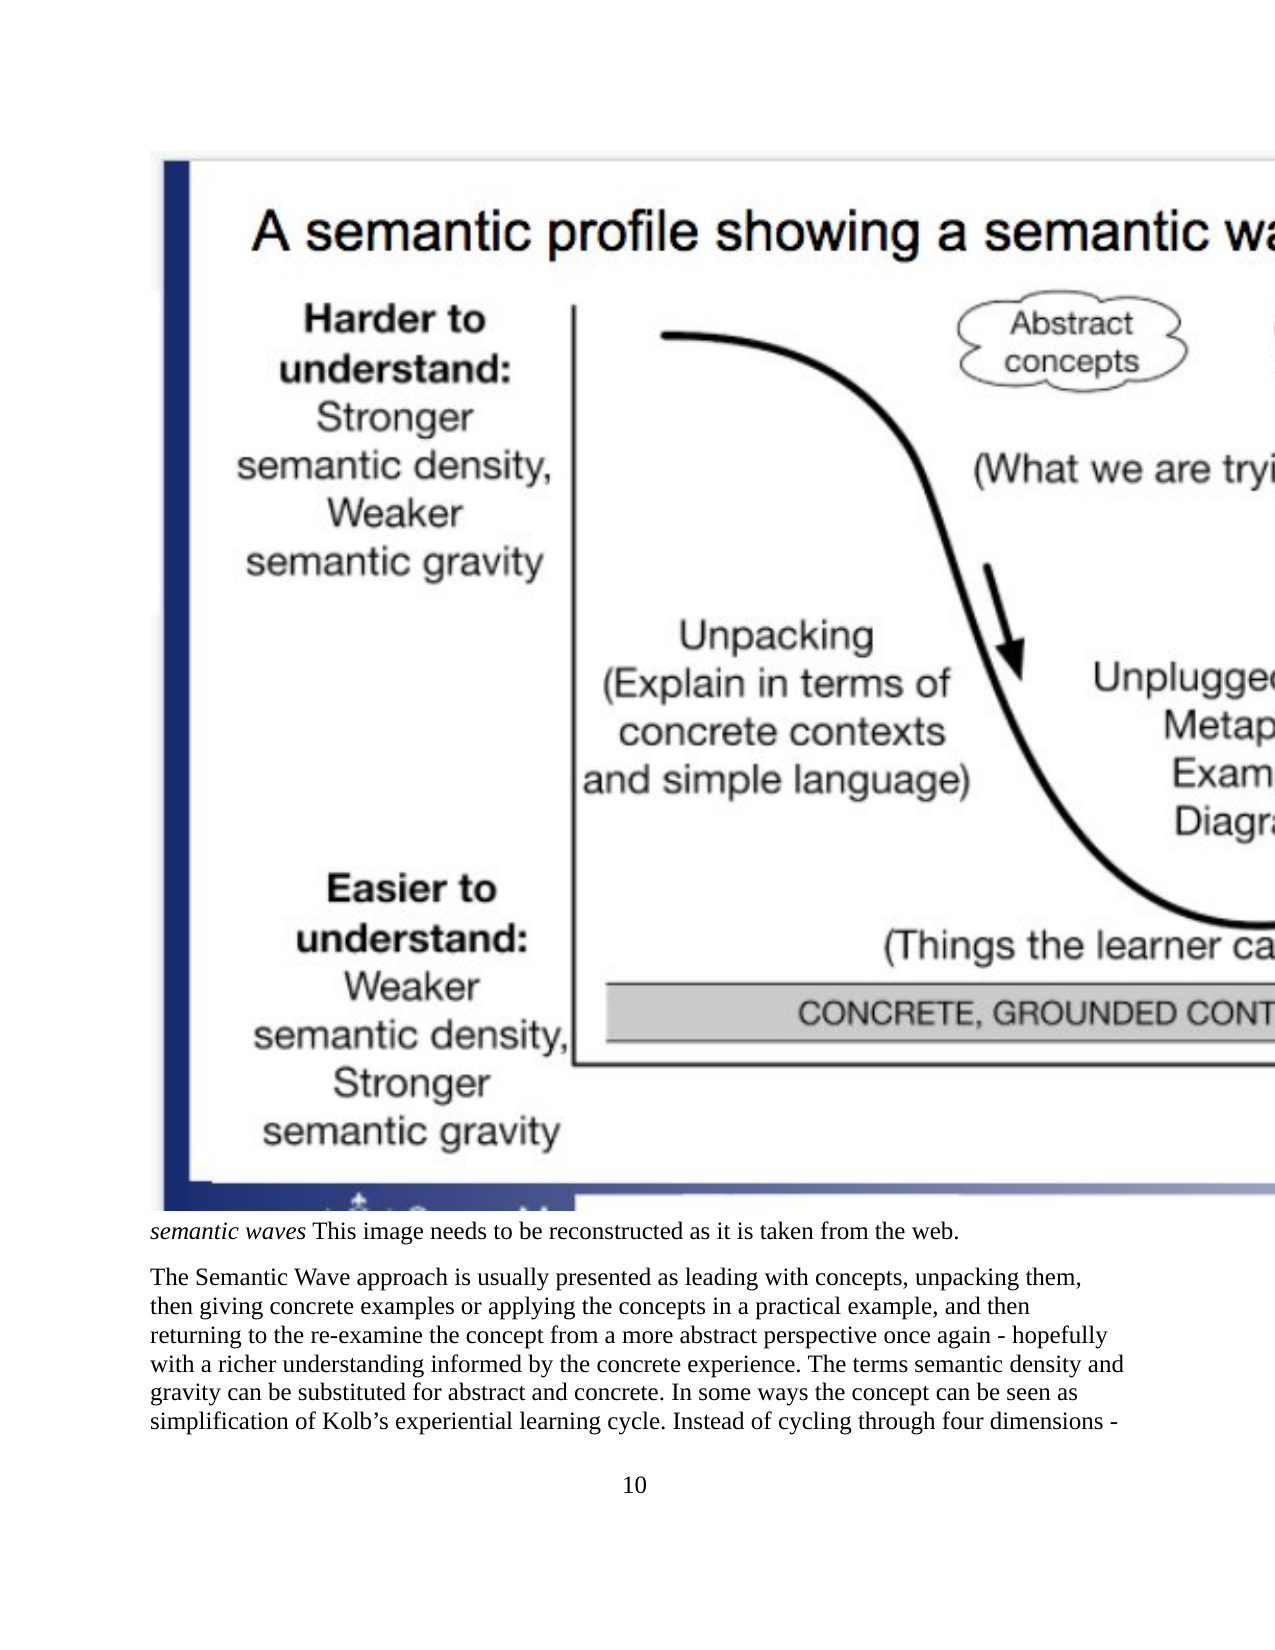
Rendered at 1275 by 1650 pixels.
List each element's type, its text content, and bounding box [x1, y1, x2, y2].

text semantic waves This image needs to be reconstructed as it is taken from the web. [150, 1211, 1125, 1244]
picture [150, 150, 1275, 1211]
text The Semantic Wave approach is usually presented as leading with concepts, unpacking them, then giving concrete examples or applying the concepts in a practical example, and then returning to the re-examine the concept from a more abstract perspective once again - hopefully with a richer understanding informed by the concrete experience. The terms semantic density and gravity can be substituted for abstract and concrete. In some ways the concept can be seen as simplification of Kolb’s experiential learning cycle. Instead of cycling through four dimensions [150, 1262, 1125, 1435]
